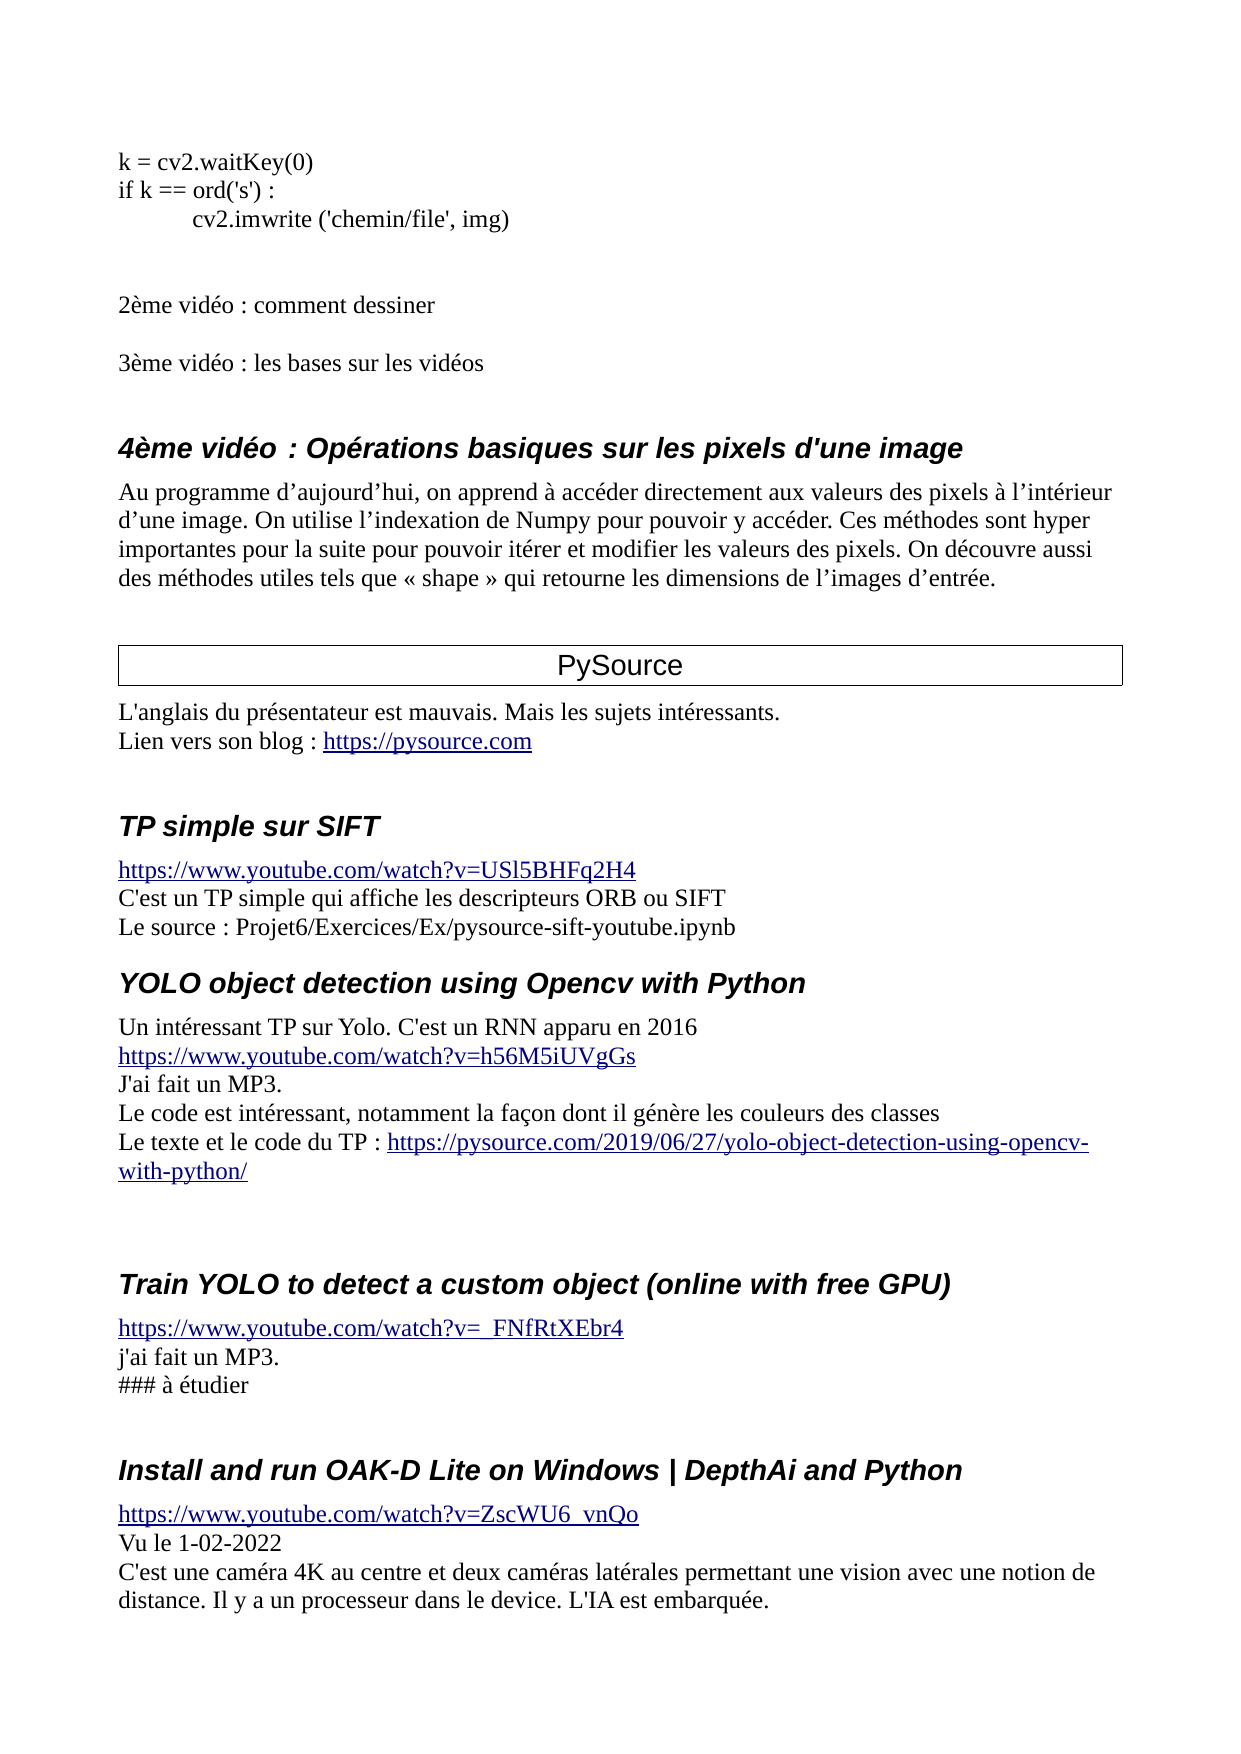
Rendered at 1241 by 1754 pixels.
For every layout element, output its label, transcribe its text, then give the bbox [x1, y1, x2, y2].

text k = cv2.waitKey(0) [118, 147, 1122, 176]
text Le source : Projet6/Exercices/Ex/pysource-sift-youtube.ipynb [118, 912, 1122, 941]
text if k == ord('s') : [118, 176, 1122, 204]
subtitle 4ème vidéo : Opérations basiques sur les pixels d'une image [118, 431, 1122, 464]
text Vu le 1-02-2022 [118, 1528, 1122, 1557]
text C'est un TP simple qui affiche les descripteurs ORB ou SIFT [118, 883, 1122, 912]
subtitle PySource [119, 646, 1122, 685]
text 2ème vidéo : comment dessiner [118, 291, 1122, 319]
text j'ai fait un MP3. [118, 1342, 1122, 1371]
text ### à étudier [118, 1371, 1122, 1399]
text https://www.youtube.com/watch?v=_FNfRtXEbr4 [118, 1313, 1122, 1342]
text Au programme d’aujourd’hui, on apprend à accéder directement aux valeurs des pixels à l’intérieur d’une image. On utilise l’indexation de Numpy pour pouvoir y accéder. Ces méthodes sont hyper importantes pour la suite pour pouvoir itérer et modifier les valeurs des pixels. On découvre aussi des méthodes utiles tels que « shape » qui retourne les dimensions de l’images d’entrée. [118, 477, 1122, 592]
text https://www.youtube.com/watch?v=USl5BHFq2H4 [118, 855, 1122, 883]
text https://www.youtube.com/watch?v=h56M5iUVgGs [118, 1041, 1122, 1069]
text cv2.imwrite ('chemin/file', img) [118, 204, 1122, 233]
text 3ème vidéo : les bases sur les vidéos [118, 348, 1122, 377]
text Lien vers son blog : https://pysource.com [118, 726, 1122, 755]
text C'est une caméra 4K au centre et deux caméras latérales permettant une vision avec une notion de distance. Il y a un processeur dans le device. L'IA est embarquée. [118, 1557, 1122, 1614]
text J'ai fait un MP3. [118, 1069, 1122, 1098]
text https://www.youtube.com/watch?v=ZscWU6_vnQo [118, 1499, 1122, 1528]
text Un intéressant TP sur Yolo. C'est un RNN apparu en 2016 [118, 1012, 1122, 1041]
subtitle TP simple sur SIFT [118, 809, 1122, 842]
subtitle Install and run OAK-D Lite on Windows | DepthAi and Python [118, 1453, 1122, 1487]
subtitle Train YOLO to detect a custom object (online with free GPU) [118, 1267, 1122, 1301]
subtitle YOLO object detection using Opencv with Python [118, 966, 1122, 999]
text Le code est intéressant, notamment la façon dont il génère les couleurs des classes [118, 1098, 1122, 1127]
text L'anglais du présentateur est mauvais. Mais les sujets intéressants. [118, 697, 1122, 726]
text Le texte et le code du TP : https://pysource.com/2019/06/27/yolo-object-detection-using-opencv-with-python/ [118, 1127, 1122, 1184]
